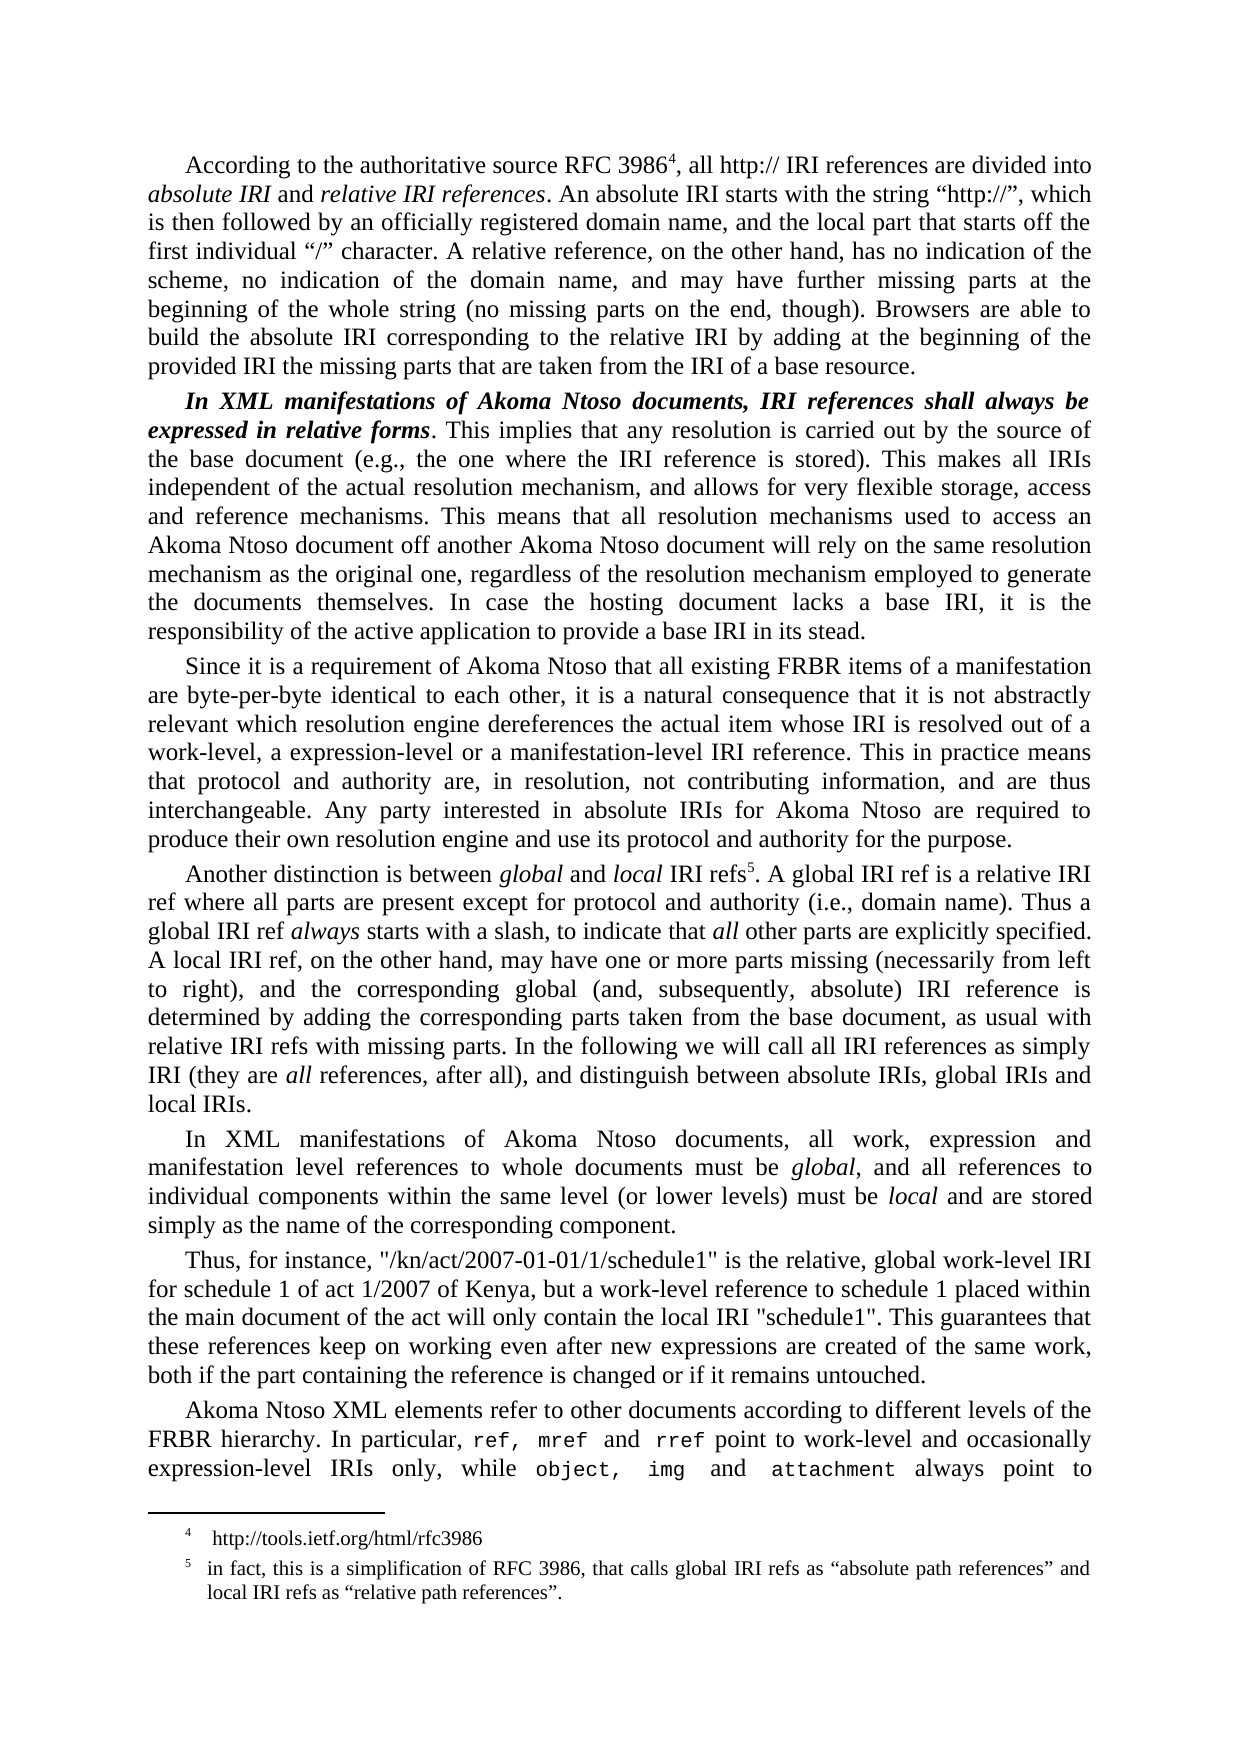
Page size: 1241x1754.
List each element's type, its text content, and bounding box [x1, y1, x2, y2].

text According to the authoritative source RFC 3986, all http:// IRI references are divided into absolute IRI and relative IRI references. An absolute IRI starts with the string “http://”, which is then followed by an officially registered domain name, and the local part that starts off the first individual “/” character. A relative reference, on the other hand, has no indication of the scheme, no indication of the domain name, and may have further missing parts at the beginning of the whole string (no missing parts on the end, though). Browsers are able to build the absolute IRI corresponding to the relative IRI by adding at the beginning of the provided IRI the missing parts that are taken from the IRI of a base resource. [148, 150, 1092, 380]
text Another distinction is between global and local IRI refs. A global IRI ref is a relative IRI ref where all parts are present except for protocol and authority (i.e., domain name). Thus a global IRI ref always starts with a slash, to indicate that all other parts are explicitly specified. A local IRI ref, on the other hand, may have one or more parts missing (necessarily from left to right), and the corresponding global (and, subsequently, absolute) IRI reference is determined by adding the corresponding parts taken from the base document, as usual with relative IRI refs with missing parts. In the following we will call all IRI references as simply IRI (they are all references, after all), and distinguish between absolute IRIs, global IRIs and local IRIs. [148, 859, 1092, 1117]
text Akoma Ntoso XML elements refer to other documents according to different levels of the FRBR hierarchy. In particular, ref, mref and rref point to work-level and occasionally expression-level IRIs only, while object, img and attachment always point to [148, 1395, 1092, 1483]
text In XML manifestations of Akoma Ntoso documents, all work, expression and manifestation level references to whole documents must be global, and all references to individual components within the same level (or lower levels) must be local and are stored simply as the name of the corresponding component. [148, 1124, 1092, 1239]
text http://tools.ietf.org/html/rfc3986 [185, 1526, 1092, 1549]
text Since it is a requirement of Akoma Ntoso that all existing FRBR items of a manifestation are byte-per-byte identical to each other, it is a natural consequence that it is not abstractly relevant which resolution engine dereferences the actual item whose IRI is resolved out of a work-level, a expression-level or a manifestation-level IRI reference. This in practice means that protocol and authority are, in resolution, not contributing information, and are thus interchangeable. Any party interested in absolute IRIs for Akoma Ntoso are required to produce their own resolution engine and use its protocol and authority for the purpose. [148, 651, 1092, 852]
text in fact, this is a simplification of RFC 3986, that calls global IRI refs as “absolute path references” and local IRI refs as “relative path references”. [185, 1556, 1092, 1604]
text In XML manifestations of Akoma Ntoso documents, IRI references shall always be expressed in relative forms. This implies that any resolution is carried out by the source of the base document (e.g., the one where the IRI reference is stored). This makes all IRIs independent of the actual resolution mechanism, and allows for very flexible storage, access and reference mechanisms. This means that all resolution mechanisms used to access an Akoma Ntoso document off another Akoma Ntoso document will rely on the same resolution mechanism as the original one, regardless of the resolution mechanism employed to generate the documents themselves. In case the hosting document lacks a base IRI, it is the responsibility of the active application to provide a base IRI in its stead. [148, 386, 1092, 645]
text Thus, for instance, "/kn/act/2007-01-01/1/schedule1" is the relative, global work-level IRI for schedule 1 of act 1/2007 of Kenya, but a work-level reference to schedule 1 placed within the main document of the act will only contain the local IRI "schedule1". This guarantees that these references keep on working even after new expressions are created of the same work, both if the part containing the reference is changed or if it remains untouched. [148, 1245, 1092, 1389]
